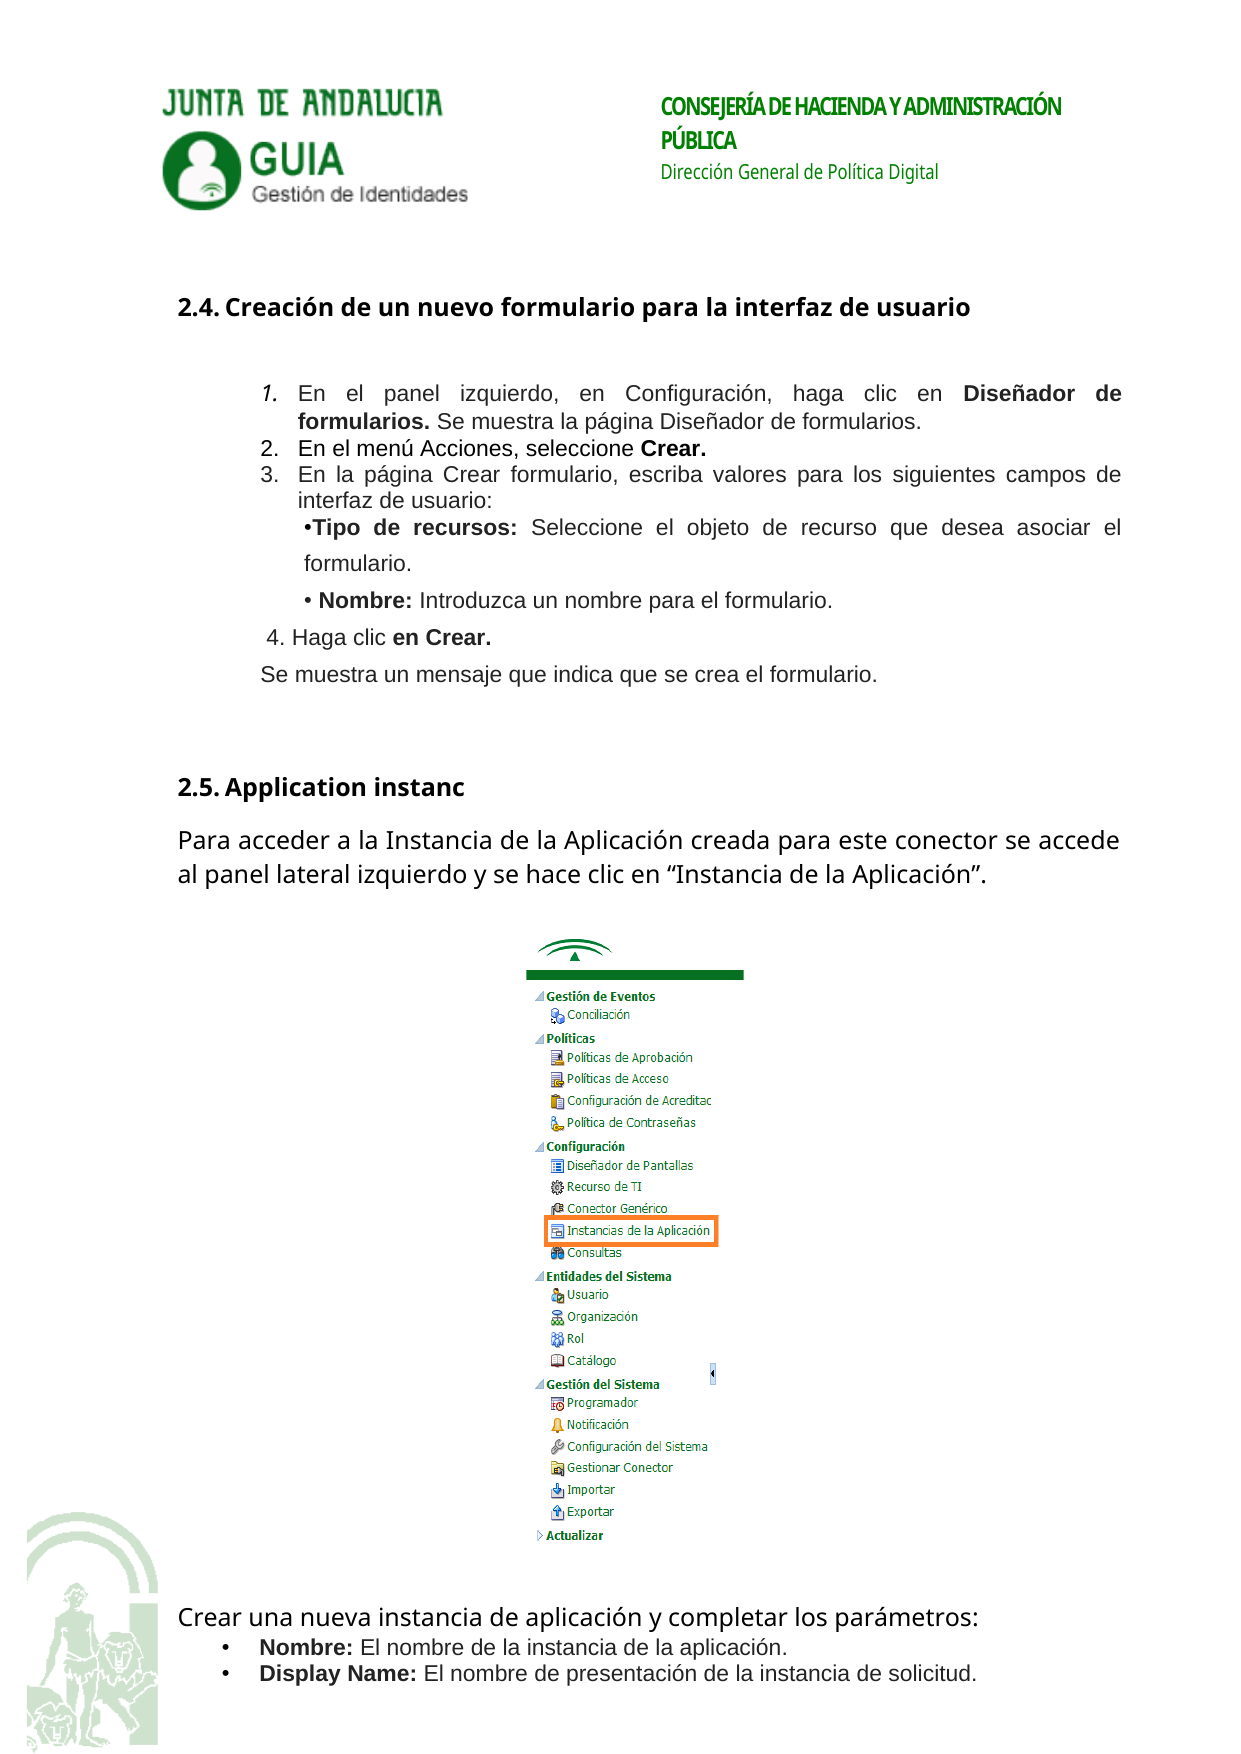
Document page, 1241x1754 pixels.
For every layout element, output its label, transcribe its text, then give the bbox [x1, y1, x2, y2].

text Crear una nueva instancia de aplicación y completar los parámetros: [177, 1599, 1122, 1633]
list En el panel izquierdo, en Configuración, haga clic en Diseñador de formularios. Se muestra la página Diseñador de formularios. [260, 377, 1122, 434]
list Tipo de recursos: Seleccione el objeto de recurso que desea asociar el formulario. [148, 513, 1122, 577]
subtitle Application instanc [177, 769, 1122, 803]
list Display Name: El nombre de presentación de la instancia de solicitud. [222, 1660, 1122, 1686]
picture [26, 1511, 159, 1753]
text 4. Haga clic en Crear. [148, 624, 1122, 651]
list Nombre: Introduzca un nombre para el formulario. [148, 587, 1122, 614]
list En la página Crear formulario, escriba valores para los siguientes campos de interfaz de usuario: [260, 461, 1122, 513]
list Se muestra un mensaje que indica que se crea el formulario. [148, 661, 1122, 687]
list Nombre: El nombre de la instancia de la aplicación. [222, 1633, 1122, 1660]
picture [147, 82, 498, 225]
text Para acceder a la Instancia de la Aplicación creada para este conector se accede al panel lateral izquierdo y se hace clic en “Instancia de la Aplicación”. [177, 822, 1122, 890]
subtitle Creación de un nuevo formulario para la interfaz de usuario [177, 290, 1122, 324]
list En el menú Acciones, seleccione Crear. [260, 434, 1122, 461]
